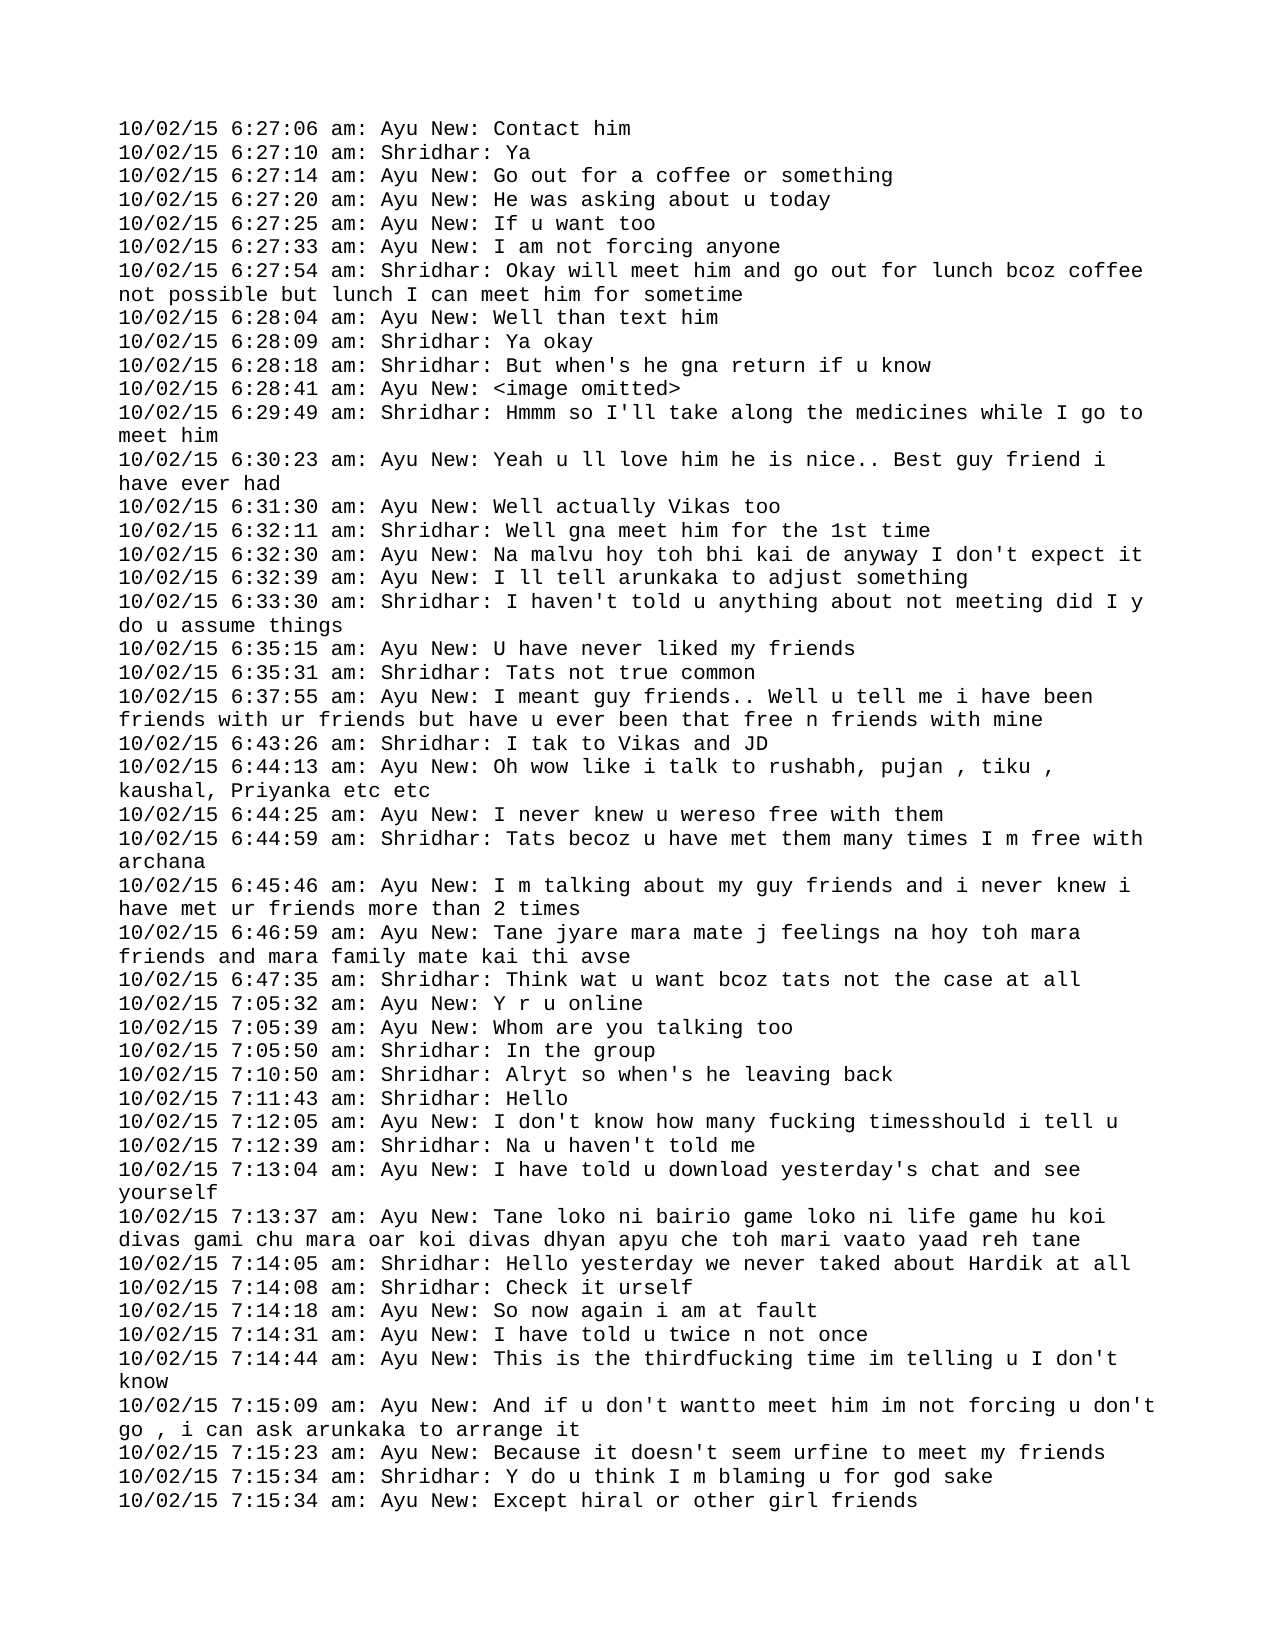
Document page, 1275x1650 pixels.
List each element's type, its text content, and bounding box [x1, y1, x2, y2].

text 10/02/15 7:13:04 am: Ayu New: I have told u download yesterday's chat and see yourself [118, 1158, 1157, 1206]
text 10/02/15 6:27:20 am: Ayu New: He was asking about u today [118, 189, 1157, 213]
text 10/02/15 7:11:43 am: Shridhar: Hello [118, 1088, 1157, 1111]
text 10/02/15 6:28:18 am: Shridhar: But when's he gna return if u know [118, 354, 1157, 378]
text 10/02/15 6:27:25 am: Ayu New: If u want too [118, 213, 1157, 236]
text 10/02/15 7:15:23 am: Ayu New: Because it doesn't seem urfine to meet my friends [118, 1442, 1157, 1466]
text 10/02/15 6:27:06 am: Ayu New: Contact him [118, 118, 1157, 142]
text 10/02/15 6:27:33 am: Ayu New: I am not forcing anyone [118, 236, 1157, 260]
text 10/02/15 7:15:34 am: Shridhar: Y do u think I m blaming u for god sake [118, 1466, 1157, 1489]
text 10/02/15 6:33:30 am: Shridhar: I haven't told u anything about not meeting did I y do u assume things [118, 591, 1157, 638]
text 10/02/15 7:05:32 am: Ayu New: Y r u online [118, 993, 1157, 1017]
text 10/02/15 7:14:44 am: Ayu New: This is the thirdfucking time im telling u I don't know [118, 1348, 1157, 1395]
text 10/02/15 7:05:50 am: Shridhar: In the group [118, 1040, 1157, 1064]
text 10/02/15 6:44:13 am: Ayu New: Oh wow like i talk to rushabh, pujan , tiku , kaushal, Priyanka etc etc [118, 757, 1157, 804]
text 10/02/15 7:13:37 am: Ayu New: Tane loko ni bairio game loko ni life game hu koi divas gami chu mara oar koi divas dhyan apyu che toh mari vaato yaad reh tane [118, 1206, 1157, 1253]
text 10/02/15 7:14:18 am: Ayu New: So now again i am at fault [118, 1300, 1157, 1324]
text 10/02/15 6:30:23 am: Ayu New: Yeah u ll love him he is nice.. Best guy friend i have ever had [118, 449, 1157, 496]
text 10/02/15 6:35:15 am: Ayu New: U have never liked my friends [118, 638, 1157, 662]
text 10/02/15 6:31:30 am: Ayu New: Well actually Vikas too [118, 496, 1157, 520]
text 10/02/15 7:05:39 am: Ayu New: Whom are you talking too [118, 1017, 1157, 1040]
text 10/02/15 7:15:09 am: Ayu New: And if u don't wantto meet him im not forcing u don't go , i can ask arunkaka to arrange it [118, 1395, 1157, 1442]
text 10/02/15 6:32:30 am: Ayu New: Na malvu hoy toh bhi kai de anyway I don't expect it [118, 544, 1157, 567]
text 10/02/15 6:45:46 am: Ayu New: I m talking about my guy friends and i never knew i have met ur friends more than 2 times [118, 875, 1157, 922]
text 10/02/15 6:27:54 am: Shridhar: Okay will meet him and go out for lunch bcoz coffee not possible but lunch I can meet him for sometime [118, 260, 1157, 307]
text 10/02/15 6:28:09 am: Shridhar: Ya okay [118, 331, 1157, 354]
text 10/02/15 7:12:05 am: Ayu New: I don't know how many fucking timesshould i tell u [118, 1111, 1157, 1135]
text 10/02/15 7:10:50 am: Shridhar: Alryt so when's he leaving back [118, 1064, 1157, 1088]
text 10/02/15 6:28:41 am: Ayu New: <image omitted> [118, 378, 1157, 402]
text 10/02/15 7:12:39 am: Shridhar: Na u haven't told me [118, 1135, 1157, 1158]
text 10/02/15 6:47:35 am: Shridhar: Think wat u want bcoz tats not the case at all [118, 969, 1157, 993]
text 10/02/15 6:29:49 am: Shridhar: Hmmm so I'll take along the medicines while I go to meet him [118, 402, 1157, 449]
text 10/02/15 6:44:25 am: Ayu New: I never knew u wereso free with them [118, 804, 1157, 827]
text 10/02/15 6:32:11 am: Shridhar: Well gna meet him for the 1st time [118, 520, 1157, 544]
text 10/02/15 7:14:31 am: Ayu New: I have told u twice n not once [118, 1324, 1157, 1348]
text 10/02/15 7:14:05 am: Shridhar: Hello yesterday we never taked about Hardik at all [118, 1253, 1157, 1277]
text 10/02/15 6:27:14 am: Ayu New: Go out for a coffee or something [118, 165, 1157, 189]
text 10/02/15 6:35:31 am: Shridhar: Tats not true common [118, 662, 1157, 686]
text 10/02/15 6:32:39 am: Ayu New: I ll tell arunkaka to adjust something [118, 567, 1157, 591]
text 10/02/15 7:14:08 am: Shridhar: Check it urself [118, 1277, 1157, 1300]
text 10/02/15 6:37:55 am: Ayu New: I meant guy friends.. Well u tell me i have been friends with ur friends but have u ever been that free n friends with mine [118, 686, 1157, 733]
text 10/02/15 7:15:34 am: Ayu New: Except hiral or other girl friends [118, 1489, 1157, 1513]
text 10/02/15 6:43:26 am: Shridhar: I tak to Vikas and JD [118, 733, 1157, 757]
text 10/02/15 6:28:04 am: Ayu New: Well than text him [118, 307, 1157, 331]
text 10/02/15 6:44:59 am: Shridhar: Tats becoz u have met them many times I m free with archana [118, 827, 1157, 875]
text 10/02/15 6:46:59 am: Ayu New: Tane jyare mara mate j feelings na hoy toh mara friends and mara family mate kai thi avse [118, 922, 1157, 969]
text 10/02/15 6:27:10 am: Shridhar: Ya [118, 142, 1157, 165]
